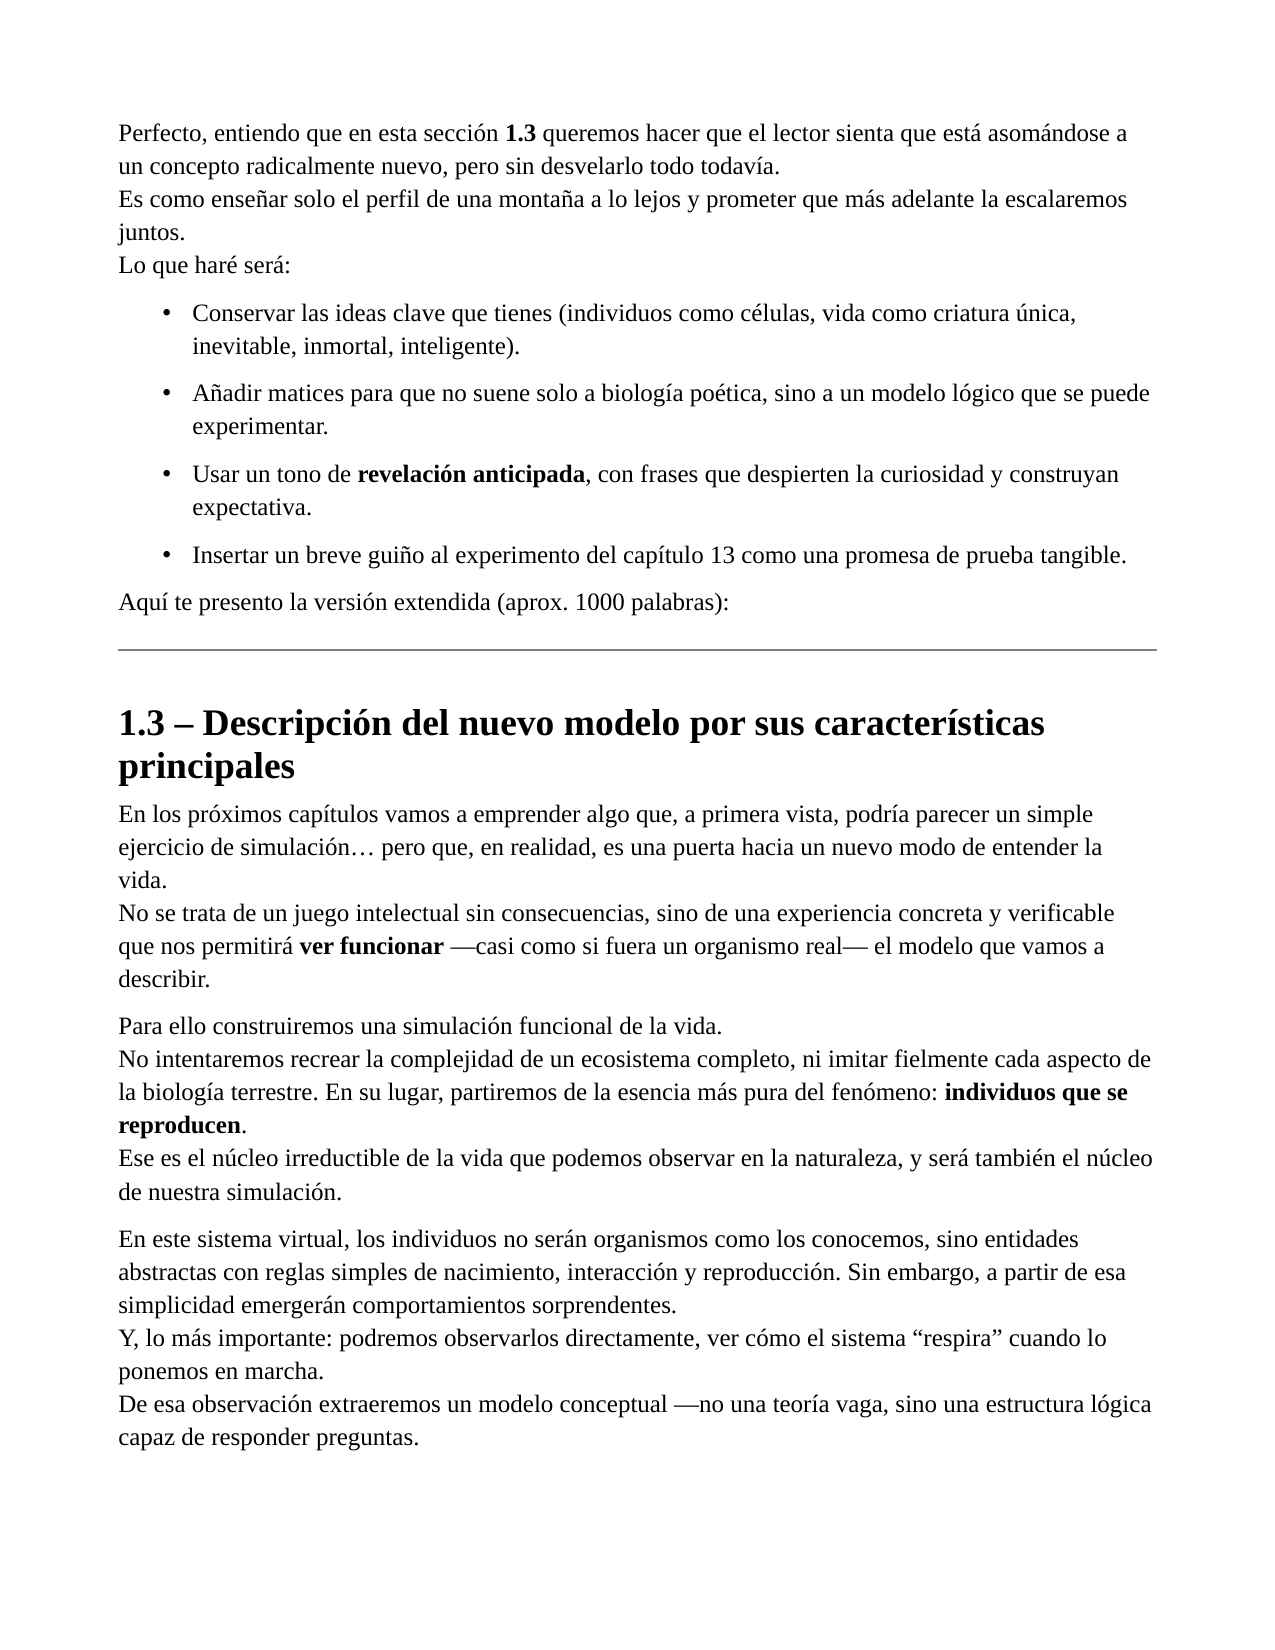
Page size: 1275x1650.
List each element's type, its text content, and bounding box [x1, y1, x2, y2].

list Añadir matices para que no suene solo a biología poética, sino a un modelo lógico que se puede experimentar. [162, 378, 1157, 440]
list Conservar las ideas clave que tienes (individuos como células, vida como criatura única, inevitable, inmortal, inteligente). [162, 298, 1157, 359]
list Usar un tono de revelación anticipada, con frases que despierten la curiosidad y construyan expectativa. [162, 459, 1157, 521]
text Aquí te presento la versión extendida (aprox. 1000 palabras): [118, 587, 1157, 616]
list Insertar un breve guiño al experimento del capítulo 13 como una promesa de prueba tangible. [162, 540, 1157, 568]
text Para ello construiremos una simulación funcional de la vida. No intentaremos recrear la complejidad de un ecosistema completo, ni imitar fielmente cada aspecto de la biología terrestre. En su lugar, partiremos de la esencia más pura del fenómeno: individuos que se reproducen. Ese es el núcleo irreductible de la vida que podemos observar en la naturaleza, y será también el núcleo de nuestra simulación. [118, 1011, 1157, 1205]
text En este sistema virtual, los individuos no serán organismos como los conocemos, sino entidades abstractas con reglas simples de nacimiento, interacción y reproducción. Sin embargo, a partir de esa simplicidad emergerán comportamientos sorprendentes. Y, lo más importante: podremos observarlos directamente, ver cómo el sistema “respira” cuando lo ponemos en marcha. De esa observación extraeremos un modelo conceptual —no una teoría vaga, sino una estructura lógica capaz de responder preguntas. [118, 1224, 1157, 1451]
subtitle 1.3 – Descripción del nuevo modelo por sus características principales [118, 700, 1157, 786]
text Perfecto, entiendo que en esta sección 1.3 queremos hacer que el lector sienta que está asomándose a un concepto radicalmente nuevo, pero sin desvelarlo todo todavía. Es como enseñar solo el perfil de una montaña a lo lejos y prometer que más adelante la escalaremos juntos. Lo que haré será: [118, 118, 1157, 279]
text En los próximos capítulos vamos a emprender algo que, a primera vista, podría parecer un simple ejercicio de simulación… pero que, en realidad, es una puerta hacia un nuevo modo de entender la vida. No se trata de un juego intelectual sin consecuencias, sino de una experiencia concreta y verificable que nos permitirá ver funcionar —casi como si fuera un organismo real— el modelo que vamos a describir. [118, 799, 1157, 993]
